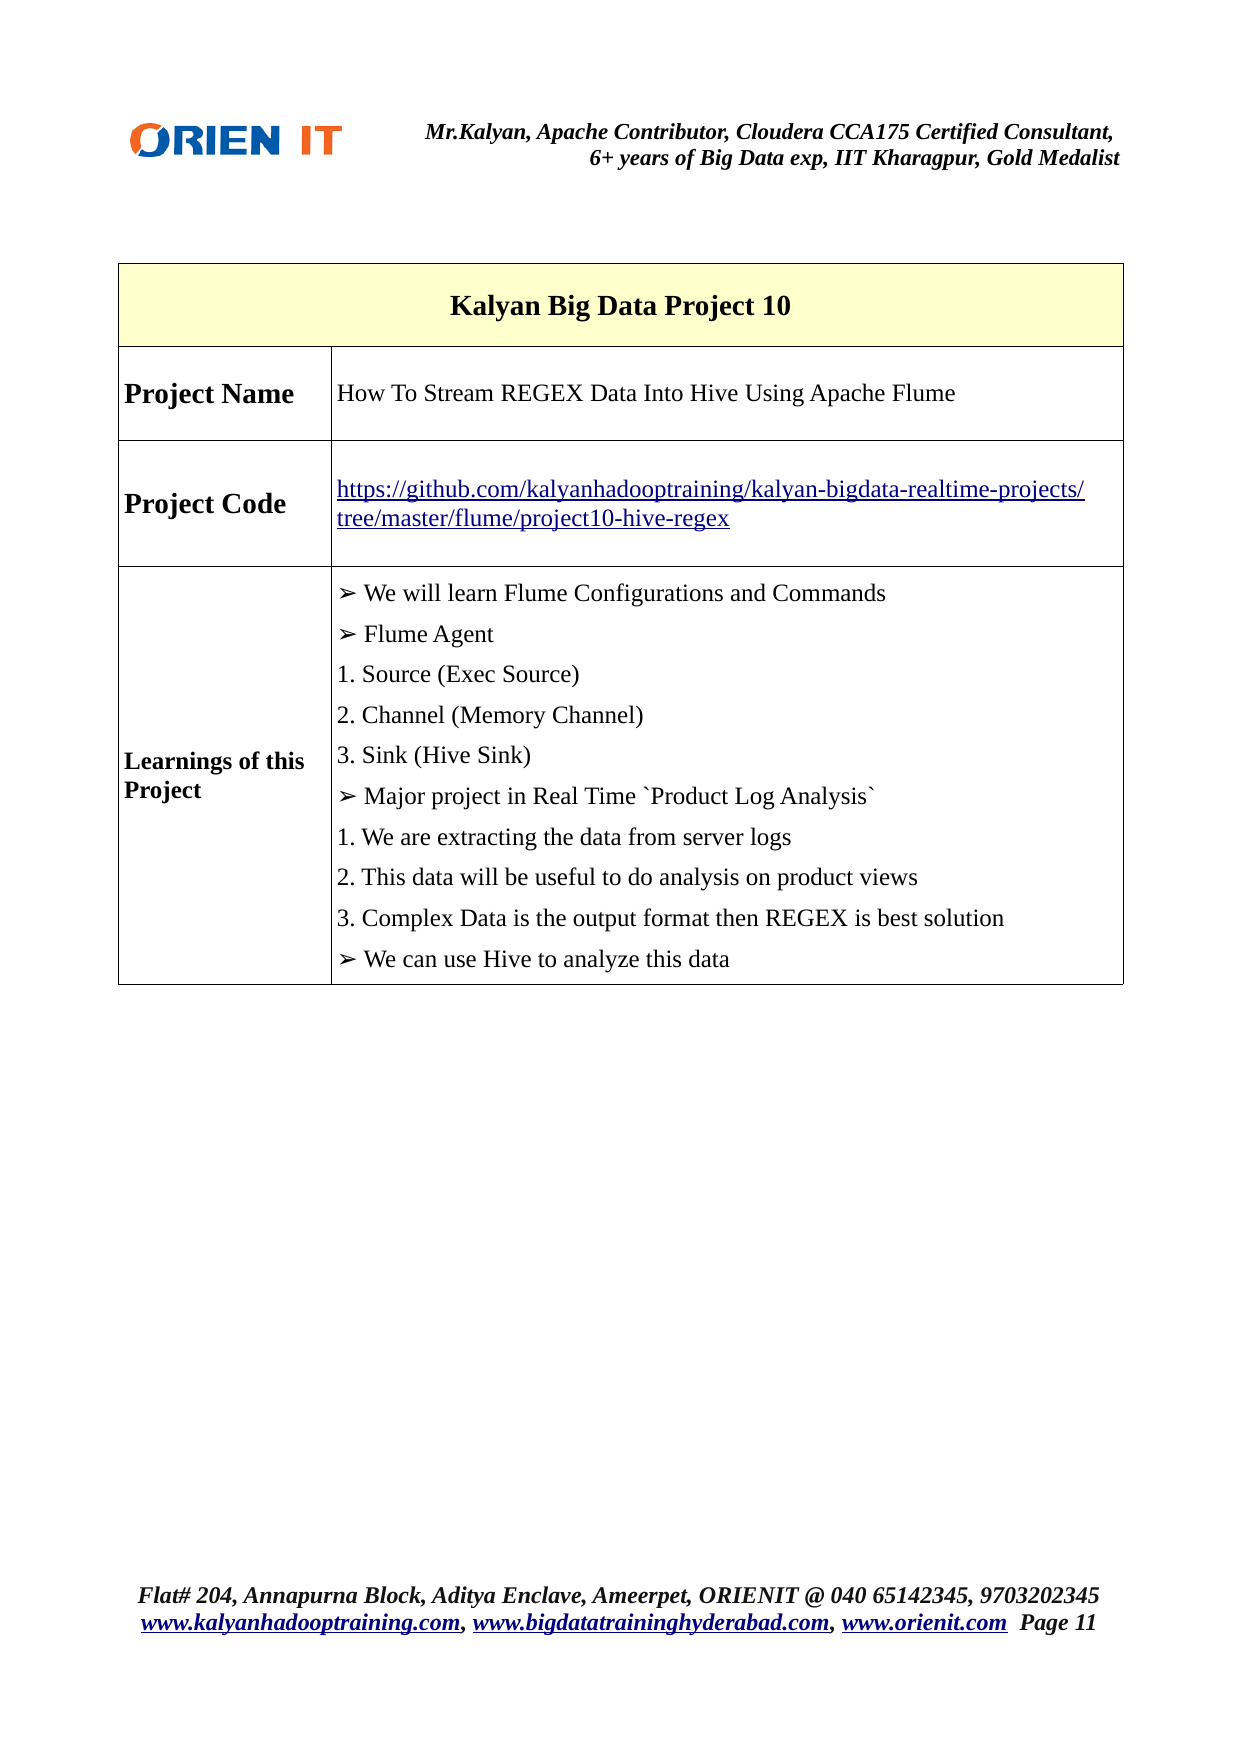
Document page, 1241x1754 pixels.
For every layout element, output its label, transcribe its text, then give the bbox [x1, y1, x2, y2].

table_cell https://github.com/kalyanhadooptraining/kalyan-bigdata-realtime-projects/tree/master/flume/project10-hive-regex [332, 441, 1123, 566]
table_cell ➢ We will learn Flume Configurations and Commands ➢ Flume Agent 1. Source (Exec Source) 2. Channel (Memory Channel) 3. Sink (Hive Sink) ➢ Major project in Real Time `Product Log Analysis` 1. We are extracting the data from server logs 2. This data will be useful to do analysis on product views 3. Complex Data is the output format then REGEX is best solution ➢ We can use Hive to analyze this data [332, 567, 1123, 984]
table_cell Learnings of this Project [119, 567, 331, 984]
table_header Kalyan Big Data Project 10 [119, 264, 1123, 346]
picture [123, 112, 345, 166]
table_cell Project Name [119, 347, 331, 440]
table_cell How To Stream REGEX Data Into Hive Using Apache Flume [332, 347, 1123, 440]
table_cell Project Code [119, 441, 331, 566]
